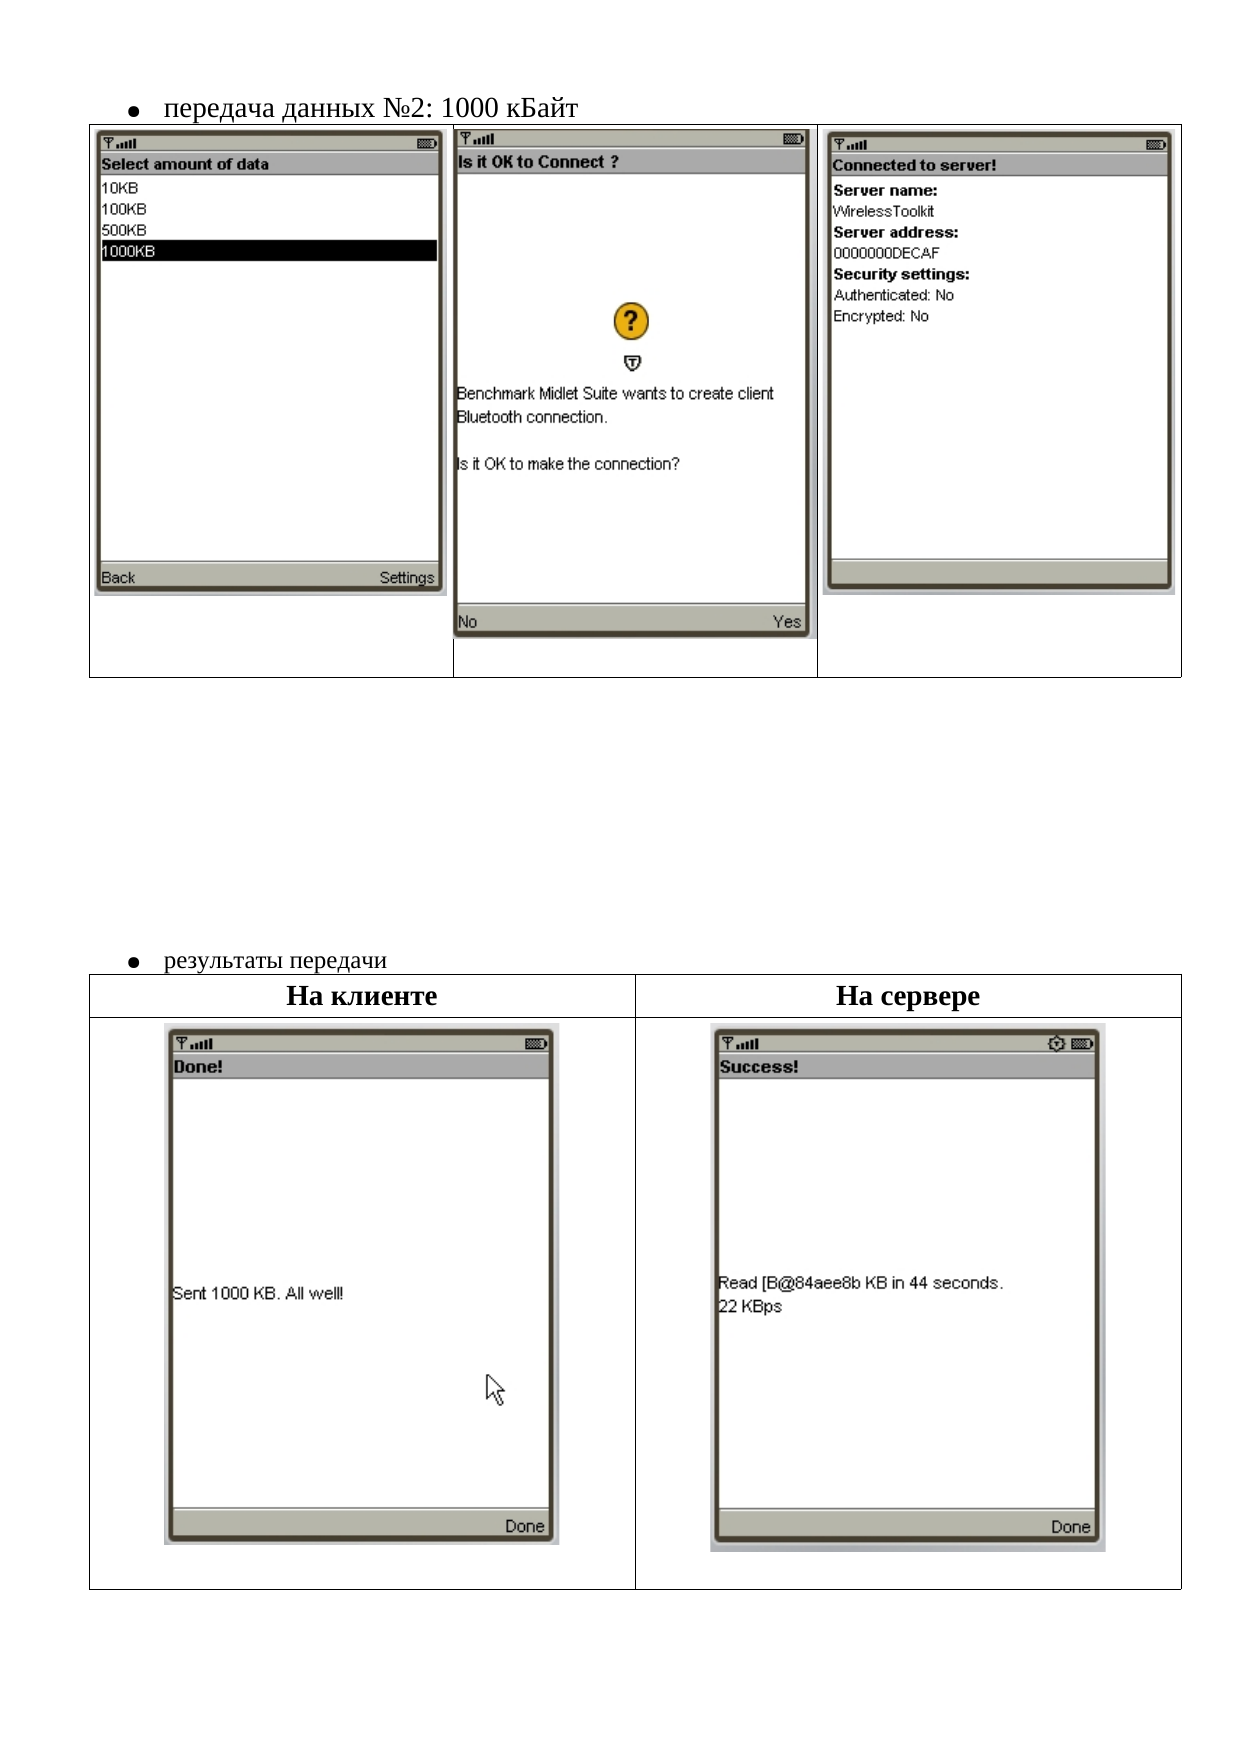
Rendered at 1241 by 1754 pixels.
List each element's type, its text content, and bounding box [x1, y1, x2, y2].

table_header [818, 130, 1181, 677]
picture [452, 129, 817, 639]
picture [822, 129, 1176, 595]
picture [710, 1023, 1106, 1552]
table_header [90, 125, 453, 129]
table_header [90, 130, 453, 677]
list результаты передачи [126, 946, 1181, 973]
list передача данных №2: 1000 кБайт [126, 91, 1181, 124]
picture [164, 1023, 560, 1545]
table_header [454, 125, 817, 129]
table_cell [90, 1018, 635, 1589]
table_cell [636, 1018, 1181, 1589]
table_header [454, 639, 817, 677]
picture [94, 129, 447, 596]
table_header На клиенте [90, 975, 635, 1017]
table_header На сервере [636, 975, 1181, 1017]
table_header [818, 125, 1181, 129]
